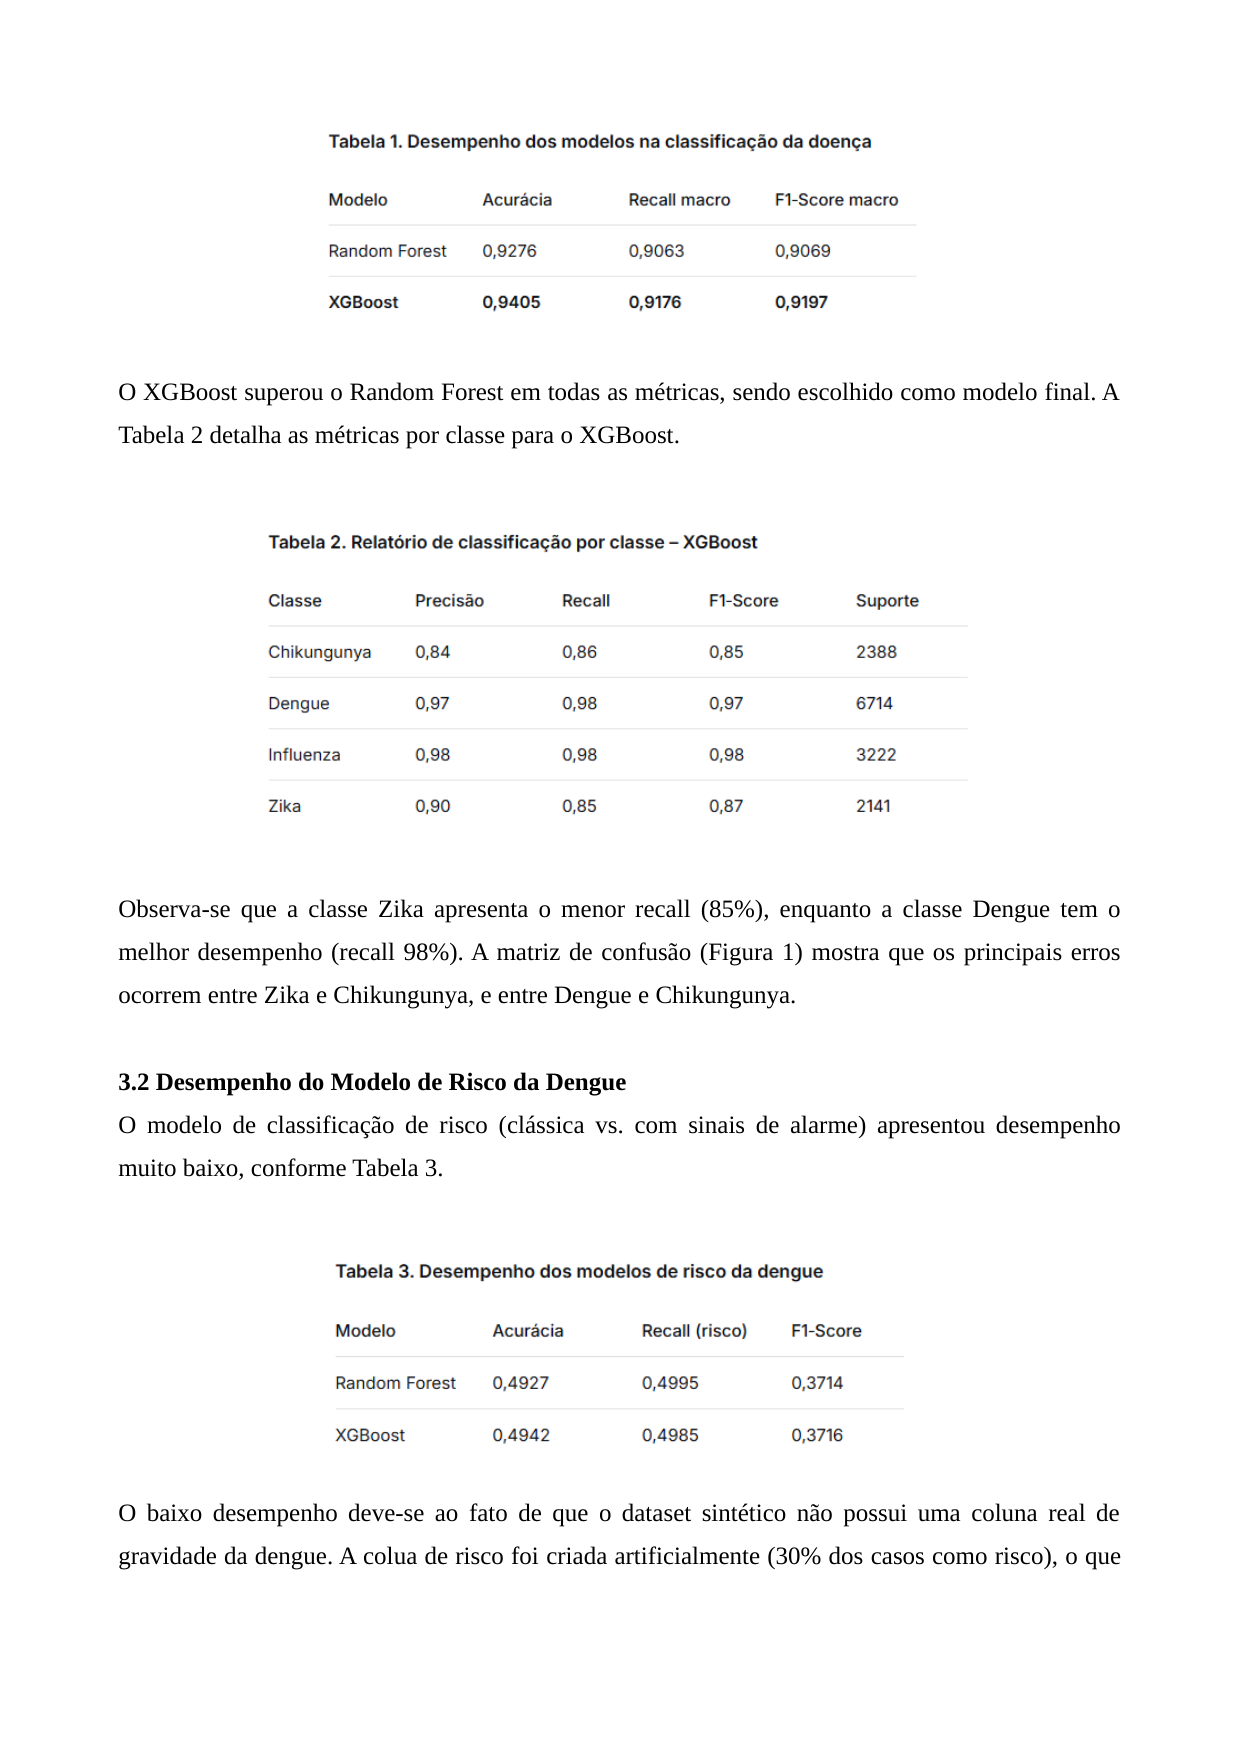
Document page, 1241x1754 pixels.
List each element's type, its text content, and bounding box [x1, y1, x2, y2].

text O baixo desempenho deve-se ao fato de que o dataset sintético não possui uma coluna real de gravidade da dengue. A colua de risco foi criada artificialmente (30% dos casos como risco), o que [118, 1498, 1122, 1570]
picture [261, 526, 979, 831]
text Observa-se que a classe Zika apresenta o menor recall (85%), enquanto a classe Dengue tem o melhor desempenho (recall 98%). A matriz de confusão (Figura 1) mostra que os principais erros ocorrem entre Zika e Chikungunya, e entre Dengue e Chikungunya. [118, 894, 1122, 1009]
picture [329, 1255, 911, 1456]
text 3.2 Desempenho do Modelo de Risco da Dengue [118, 1067, 1122, 1096]
text O modelo de classificação de risco (clássica vs. com sinais de alarme) apresentou desempenho muito baixo, conforme Tabela 3. [118, 1110, 1122, 1182]
picture [319, 122, 921, 327]
text O XGBoost superou o Random Forest em todas as métricas, sendo escolhido como modelo final. A Tabela 2 detalha as métricas por classe para o XGBoost. [118, 377, 1122, 449]
